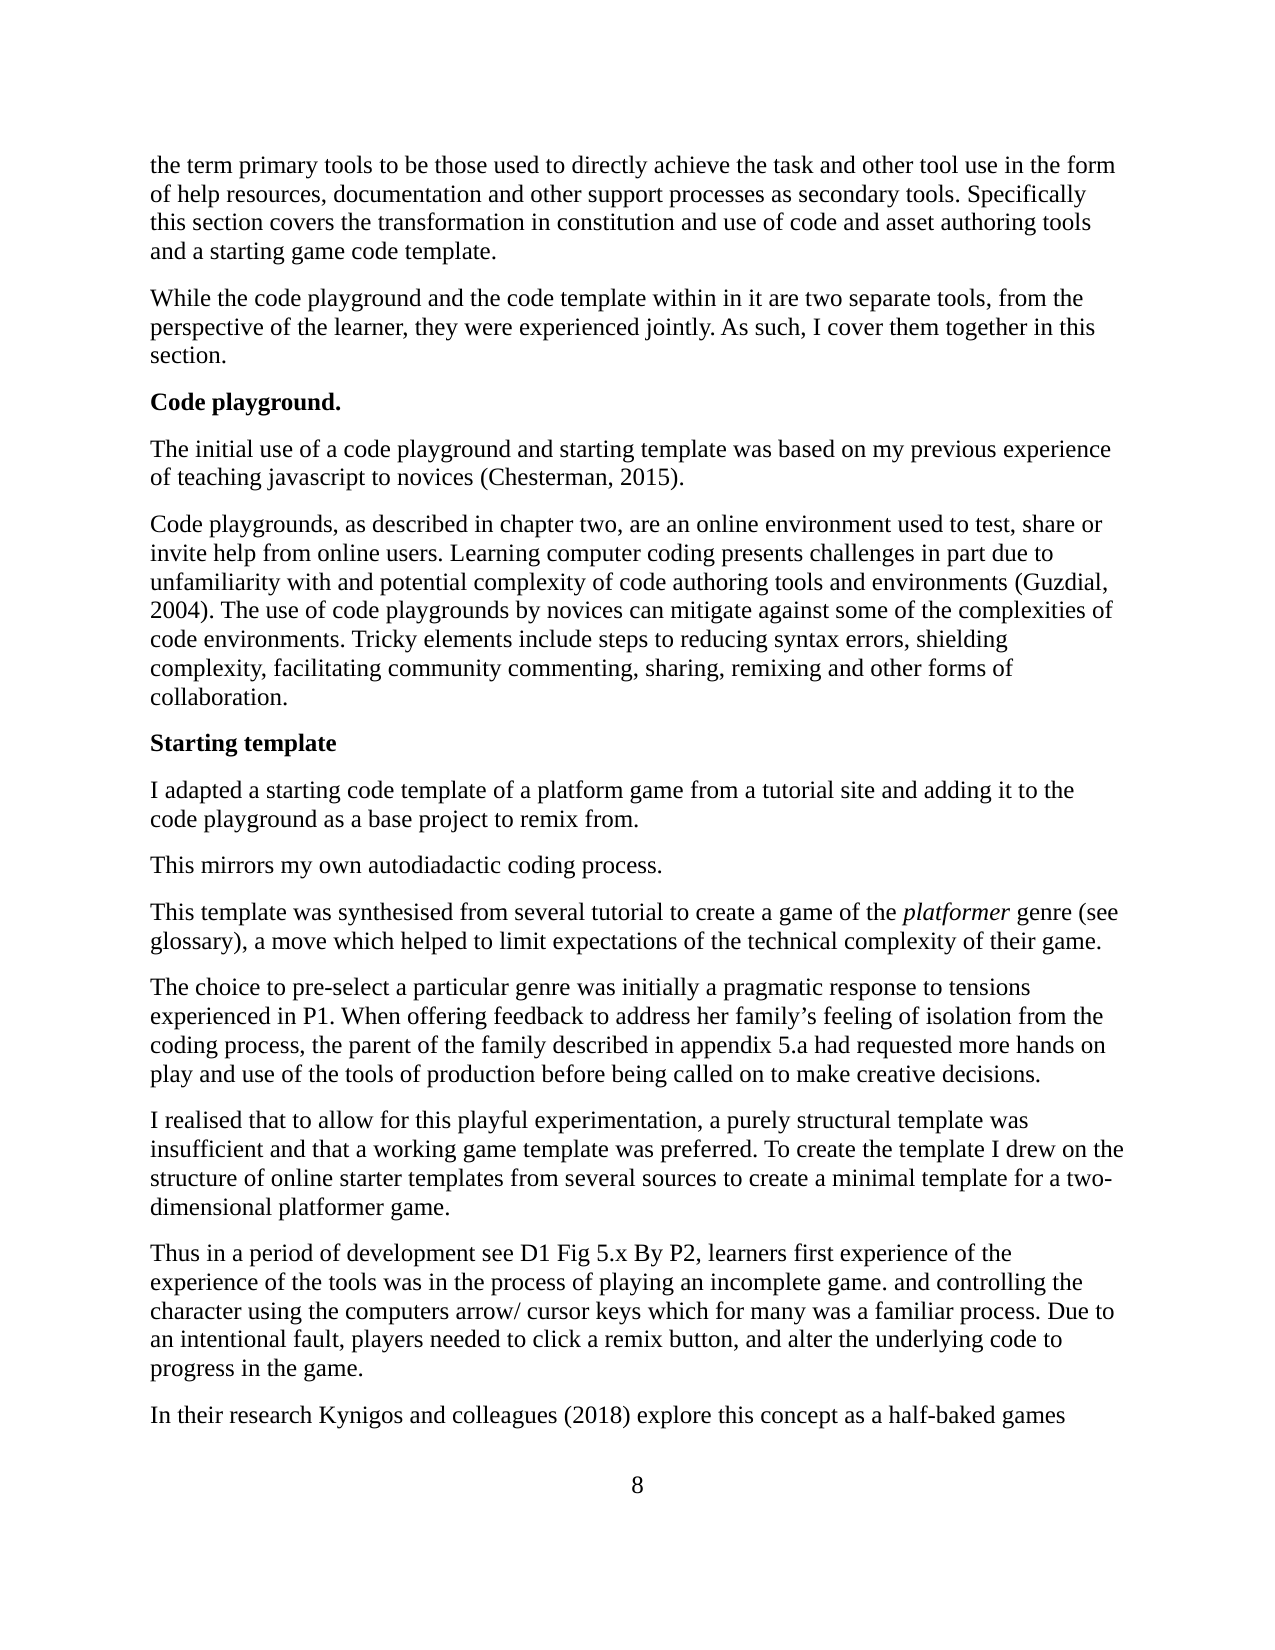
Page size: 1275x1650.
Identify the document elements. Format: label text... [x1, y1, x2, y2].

text I realised that to allow for this playful experimentation, a purely structural template was insufficient and that a working game template was preferred. To create the template I drew on the structure of online starter templates from several sources to create a minimal template for a two-dimensional platformer game. [150, 1105, 1125, 1220]
text While the code playground and the code template within in it are two separate tools, from the perspective of the learner, they were experienced jointly. As such, I cover them together in this section. [150, 283, 1125, 369]
text I adapted a starting code template of a platform game from a tutorial site and adding it to the code playground as a base project to remix from. [150, 775, 1125, 832]
text This template was synthesised from several tutorial to create a game of the platformer genre (see glossary), a move which helped to limit expectations of the technical complexity of their game. [150, 897, 1125, 954]
text Starting template [150, 728, 1125, 757]
text This mirrors my own autodiadactic coding process. [150, 850, 1125, 879]
text the term primary tools to be those used to directly achieve the task and other tool use in the form of help resources, documentation and other support processes as secondary tools. Specifically this section covers the transformation in constitution and use of code and asset authoring tools and a starting game code template. [150, 150, 1125, 265]
text The initial use of a code playground and starting template was based on my previous experience of teaching javascript to novices (Chesterman, 2015). [150, 434, 1125, 491]
text Code playgrounds, as described in chapter two, are an online environment used to test, share or invite help from online users. Learning computer coding presents challenges in part due to unfamiliarity with and potential complexity of code authoring tools and environments (Guzdial, 2004). The use of code playgrounds by novices can mitigate against some of the complexities of code environments. Tricky elements include steps to reducing syntax errors, shielding complexity, facilitating community commenting, sharing, remixing and other forms of collaboration. [150, 509, 1125, 710]
text In their research Kynigos and colleagues (2018) explore this concept as a half-baked games [150, 1400, 1125, 1429]
text Thus in a period of development see D1 Fig 5.x By P2, learners first experience of the experience of the tools was in the process of playing an incomplete game. and controlling the character using the computers arrow/ cursor keys which for many was a familiar process. Due to an intentional fault, players needed to click a remix button, and alter the underlying code to progress in the game. [150, 1238, 1125, 1382]
text The choice to pre-select a particular genre was initially a pragmatic response to tensions experienced in P1. When offering feedback to address her family’s feeling of isolation from the coding process, the parent of the family described in appendix 5.a had requested more hands on play and use of the tools of production before being called on to make creative decisions. [150, 972, 1125, 1087]
text Code playground. [150, 387, 1125, 416]
